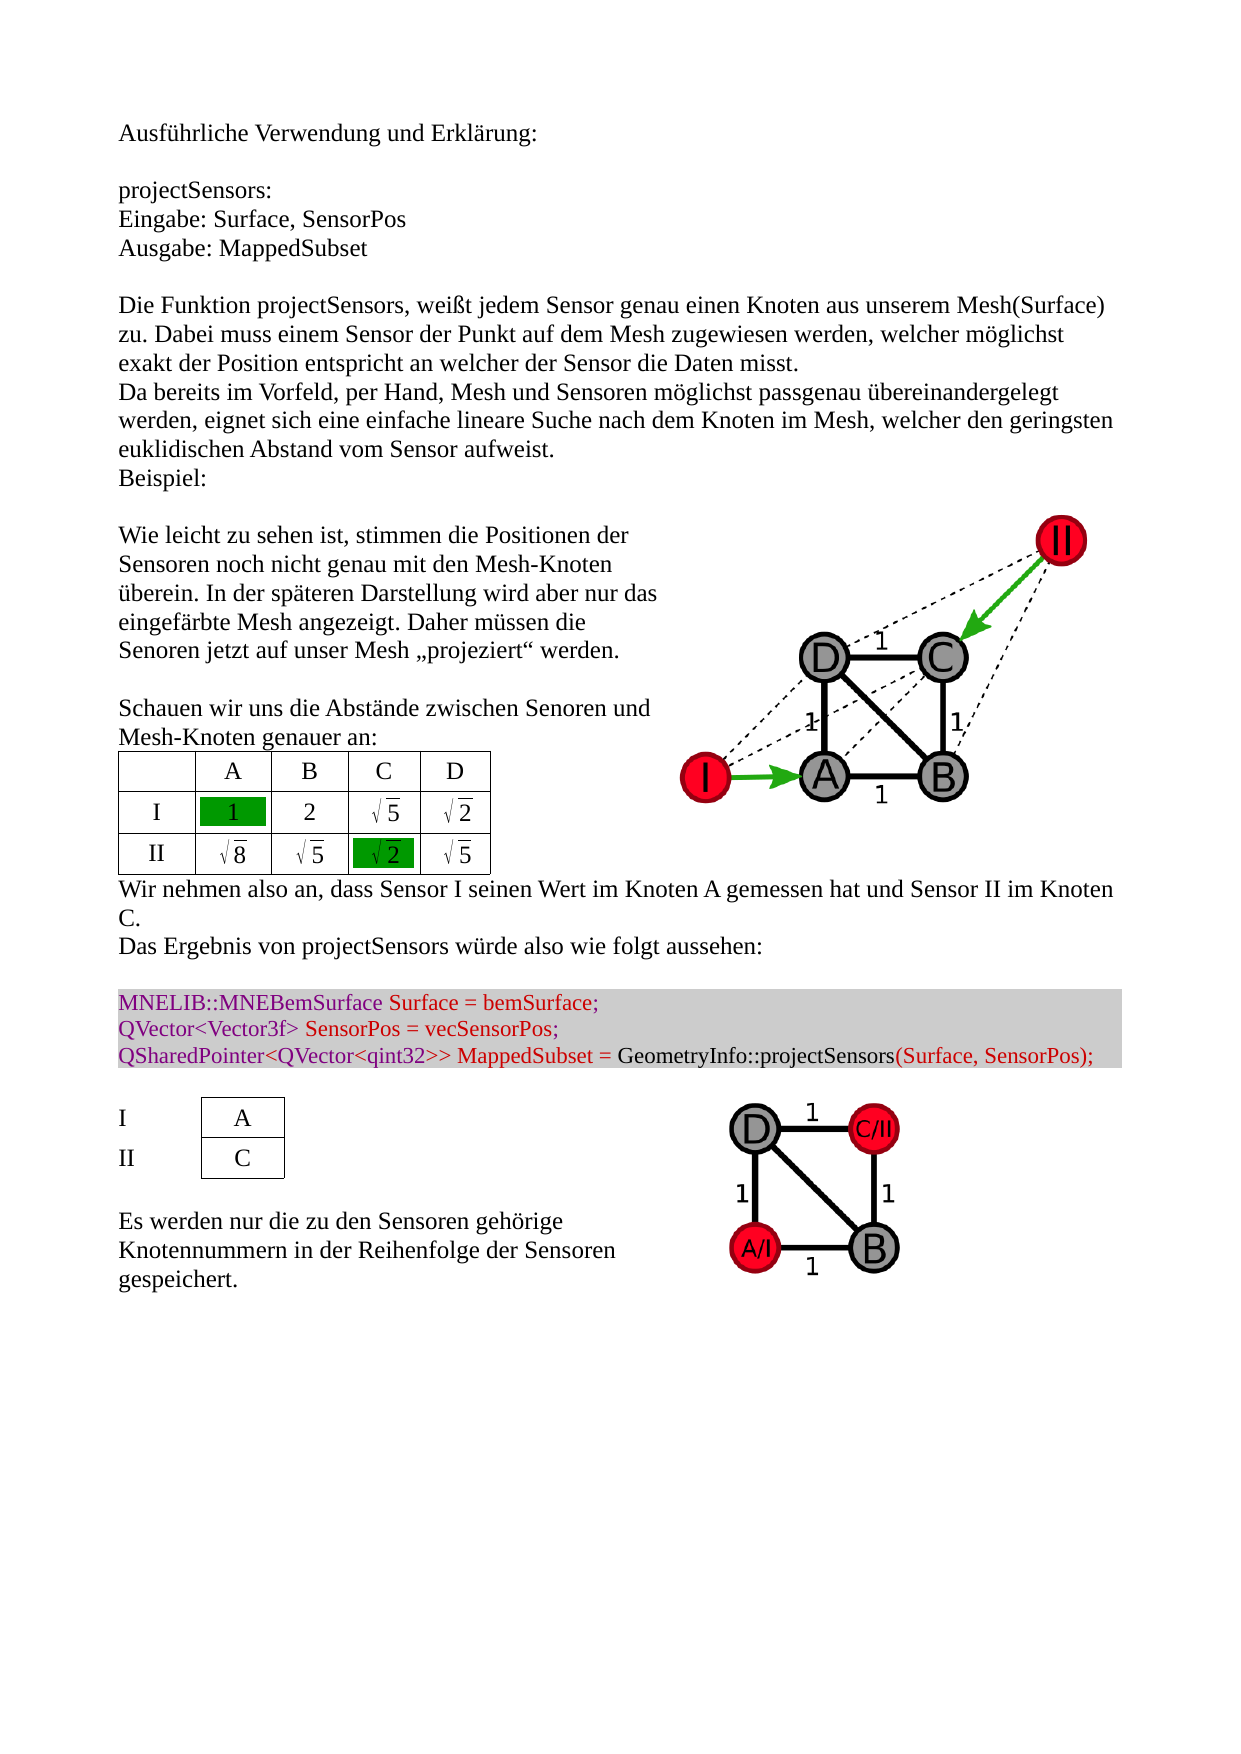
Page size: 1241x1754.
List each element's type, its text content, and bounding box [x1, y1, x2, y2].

table_header A [202, 1098, 284, 1137]
table_header I [118, 1097, 201, 1137]
table_cell 2 [272, 792, 348, 832]
text [1094, 693, 1122, 751]
table_header [119, 752, 195, 791]
text Das Ergebnis von projectSensors würde also wie folgt aussehen: [118, 931, 1122, 960]
table_cell [272, 834, 348, 874]
table_cell [349, 834, 420, 874]
table_header A [196, 752, 271, 791]
text Da bereits im Vorfeld, per Hand, Mesh und Sensoren möglichst passgenau übereinandergelegt werden, eignet sich eine einfache lineare Suche nach dem Knoten im Mesh, welcher den geringsten euklidischen Abstand vom Sensor aufweist. [118, 377, 1122, 463]
table_header B [272, 752, 348, 791]
text Wir nehmen also an, dass Sensor I seinen Wert im Knoten A gemessen hat und Sensor II im Knoten C. [118, 874, 1122, 931]
table_cell [421, 834, 490, 874]
text QVector<Vector3f> SensorPos = vecSensorPos; [118, 1015, 1122, 1042]
text Wie leicht zu sehen ist, stimmen die Positionen der Sensoren noch nicht genau mit den Mesh-Knoten überein. In der späteren Darstellung wird aber nur das eingefärbte Mesh angezeigt. Daher müssen die Senoren jetzt auf unser Mesh „projeziert“ werden. [118, 521, 668, 664]
table_header C [349, 752, 420, 791]
text QSharedPointer<QVector<qint32>> MappedSubset = GeometryInfo::projectSensors(Surface, SensorPos); [118, 1042, 1122, 1068]
table_cell I [119, 792, 195, 832]
table_cell [421, 792, 490, 832]
text Es werden nur die zu den Sensoren gehörige Knotennummern in der Reihenfolge der Sensoren gespeichert. [118, 1206, 1122, 1292]
table_cell 1 [196, 792, 271, 832]
text Schauen wir uns die Abstände zwischen Senoren und Mesh-Knoten genauer an: [118, 693, 668, 751]
table_header D [421, 752, 490, 791]
picture [668, 508, 1094, 810]
picture [708, 1089, 920, 1290]
text Beispiel: [118, 463, 1122, 492]
text Die Funktion projectSensors, weißt jedem Sensor genau einen Knoten aus unserem Mesh(Surface) zu. Dabei muss einem Sensor der Punkt auf dem Mesh zugewiesen werden, welcher möglichst exakt der Position entspricht an welcher der Sensor die Daten misst. [118, 291, 1122, 377]
text MNELIB::MNEBemSurface Surface = bemSurface; [118, 989, 1122, 1015]
text projectSensors: [118, 176, 1122, 204]
text Ausführliche Verwendung und Erklärung: [118, 118, 1122, 147]
table_cell [196, 834, 271, 874]
table_cell II [118, 1137, 201, 1177]
table_cell [349, 792, 420, 832]
table_cell C [202, 1138, 284, 1177]
text Eingabe: Surface, SensorPos [118, 204, 1122, 233]
table_cell II [119, 834, 195, 874]
text Ausgabe: MappedSubset [118, 233, 1122, 262]
